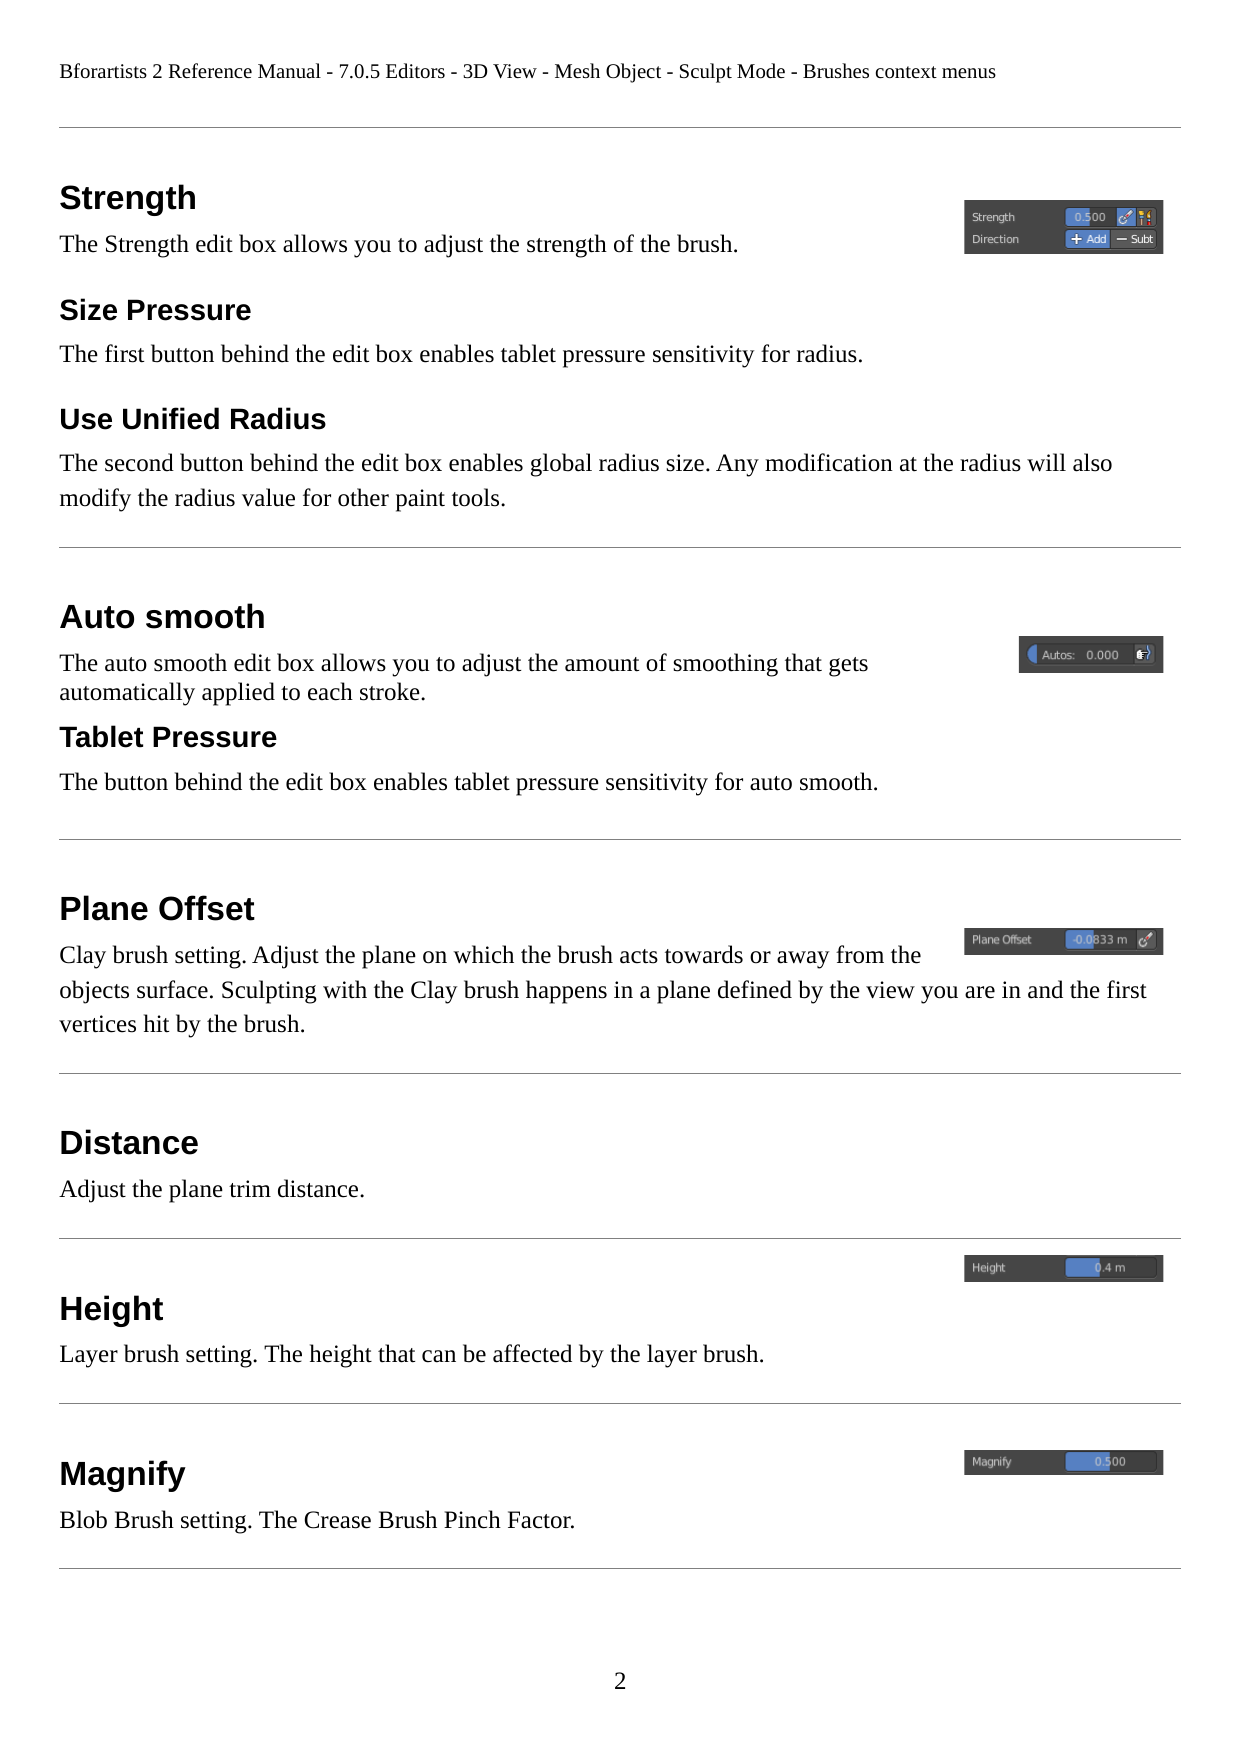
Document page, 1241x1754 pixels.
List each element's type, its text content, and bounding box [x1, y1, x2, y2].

text Adjust the plane trim distance. [59, 1174, 1181, 1203]
text Layer brush setting. The height that can be affected by the layer brush. [59, 1339, 1181, 1368]
picture [964, 1450, 1164, 1475]
picture [964, 1255, 1164, 1282]
subtitle Use Unified Radius [59, 402, 1181, 436]
subtitle Height [59, 1288, 1181, 1327]
subtitle Tablet Pressure [59, 720, 1181, 754]
text Clay brush setting. Adjust the plane on which the brush acts towards or away from the objects surface. Sculpting with the Clay brush happens in a plane defined by the view you are in and the first vertices hit by the brush. [59, 940, 1181, 1038]
text The Strength edit box allows you to adjust the strength of the brush. [59, 229, 1181, 257]
subtitle Auto smooth [59, 597, 1181, 636]
subtitle Magnify [59, 1454, 1181, 1492]
subtitle Plane Offset [59, 889, 1181, 928]
picture [964, 200, 1164, 254]
subtitle Size Pressure [59, 292, 1181, 326]
text The button behind the edit box enables tablet pressure sensitivity for auto smooth. [59, 767, 1181, 795]
subtitle Distance [59, 1123, 1181, 1162]
text The first button behind the edit box enables tablet pressure sensitivity for radius. [59, 339, 1181, 367]
text The auto smooth edit box allows you to adjust the amount of smoothing that gets automatically applied to each stroke. [59, 648, 1181, 706]
text Blob Brush setting. The Crease Brush Pinch Factor. [59, 1505, 1181, 1533]
picture [1018, 636, 1164, 673]
text The second button behind the edit box enables global radius size. Any modification at the radius will also modify the radius value for other paint tools. [59, 448, 1181, 512]
subtitle Strength [59, 178, 1181, 216]
picture [964, 928, 1164, 955]
